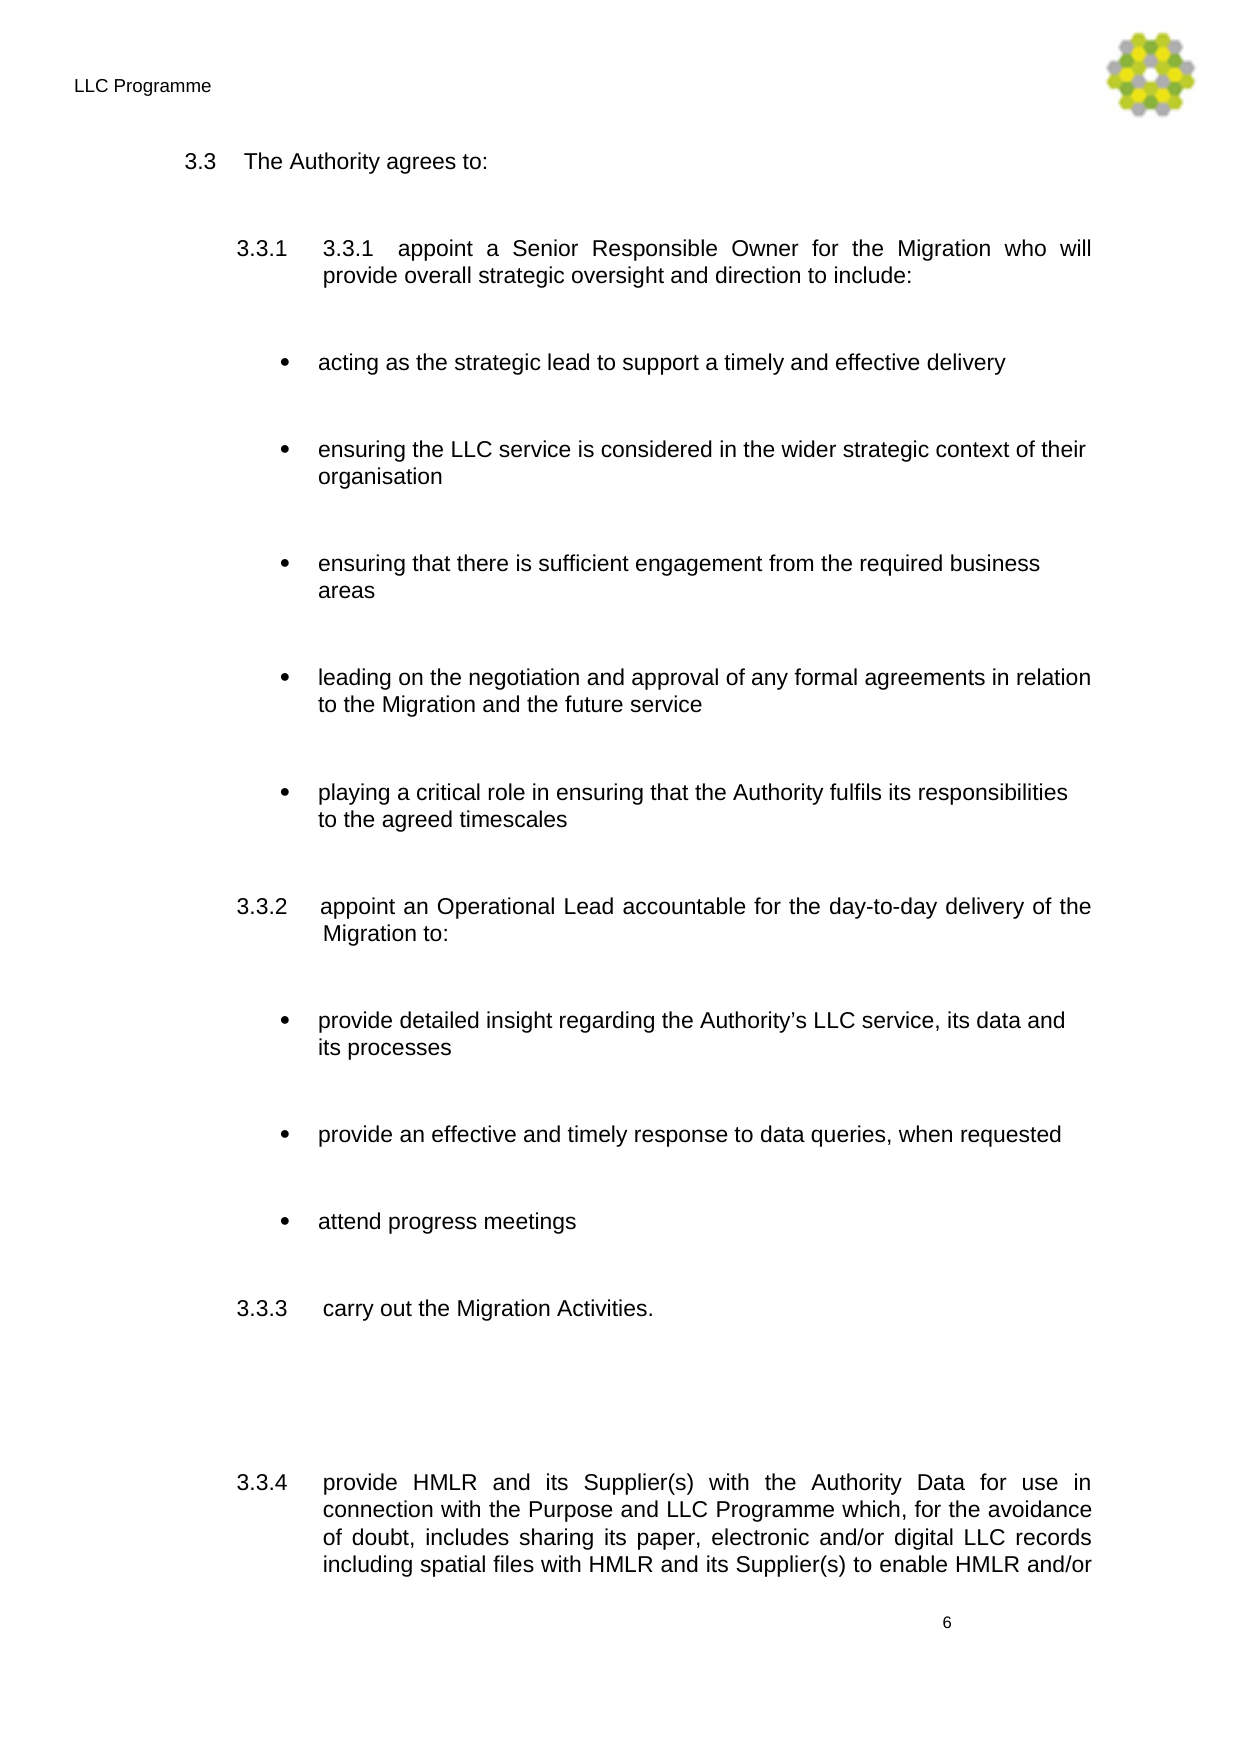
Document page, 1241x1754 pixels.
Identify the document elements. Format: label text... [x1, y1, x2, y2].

list acting as the strategic lead to support a timely and effective delivery [281, 348, 1092, 375]
list ensuring that there is sufficient engagement from the required business areas [281, 549, 1092, 604]
subtitle 3.3.1 appoint a Senior Responsible Owner for the Migration who will provide overall strategic oversight and direction to include: [236, 234, 1092, 288]
list ensuring the LLC service is considered in the wider strategic context of their organisation [281, 435, 1092, 489]
list provide detailed insight regarding the Authority’s LLC service, its data and its processes [281, 1006, 1092, 1060]
subtitle 3.3 The Authority agrees to: [184, 148, 1092, 174]
list provide an effective and timely response to data queries, when requested [281, 1120, 1092, 1147]
text 3.3.4 provide HMLR and its Supplier(s) with the Authority Data for use in connection with the Purpose and LLC Programme which, for the avoidance of doubt, includes sharing its paper, electronic and/or digital LLC records including spatial files with HMLR and its Supplier(s) to enable HMLR and/or [236, 1469, 1092, 1577]
text 3.3.2 appoint an Operational Lead accountable for the day-to-day delivery of the Migration to: [236, 892, 1092, 946]
list attend progress meetings [281, 1207, 1092, 1234]
list playing a critical role in ensuring that the Authority fulfils its responsibilities to the agreed timescales [281, 778, 1092, 832]
list leading on the negotiation and approval of any formal agreements in relation to the Migration and the future service [281, 664, 1092, 718]
text 3.3.3 carry out the Migration Activities. [236, 1294, 1092, 1322]
